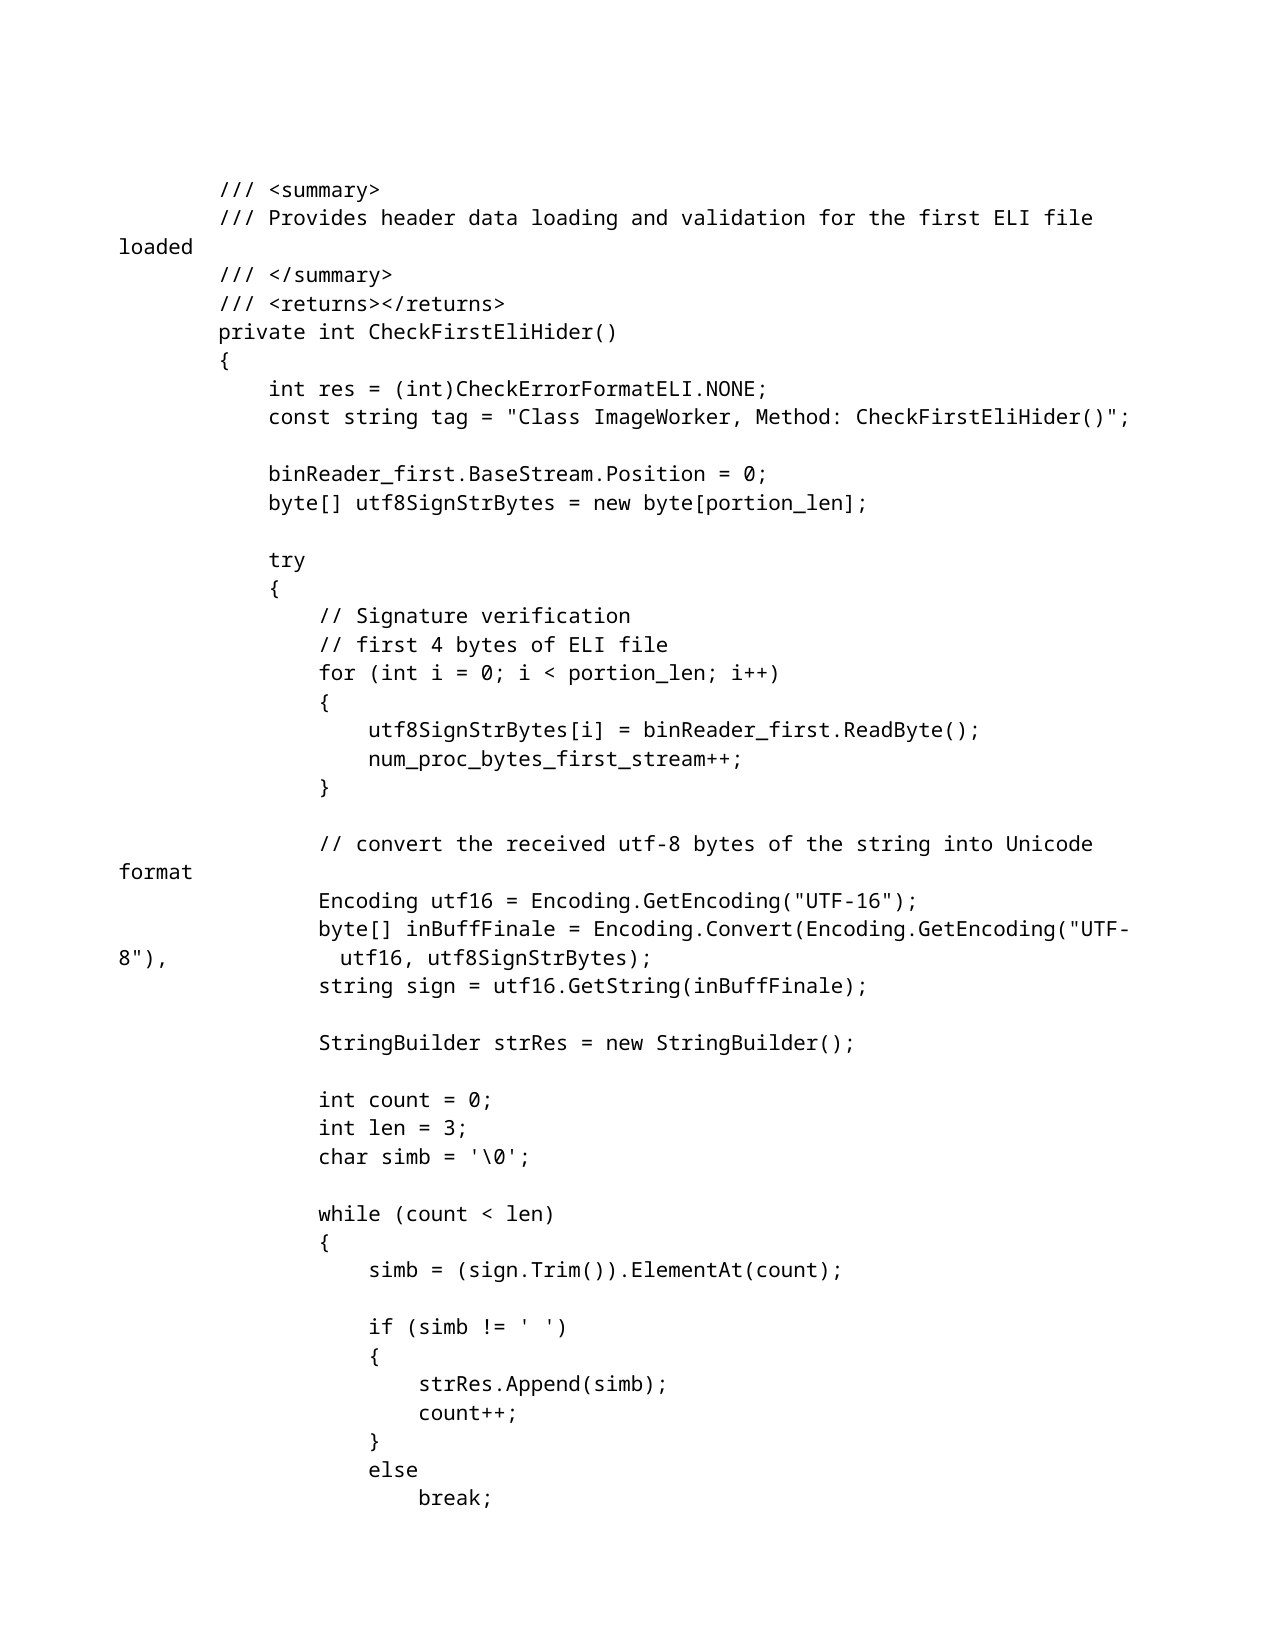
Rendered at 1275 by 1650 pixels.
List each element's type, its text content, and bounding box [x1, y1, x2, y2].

text /// </summary> [118, 260, 1157, 289]
text // Signature verification [118, 602, 1157, 630]
text /// <summary> [118, 175, 1157, 203]
text string sign = utf16.GetString(inBuffFinale); [118, 971, 1157, 1000]
text } [118, 772, 1157, 801]
text private int CheckFirstEliHider() [118, 317, 1157, 346]
text utf8SignStrBytes[i] = binReader_first.ReadByte(); [118, 715, 1157, 744]
text StringBuilder strRes = new StringBuilder(); [118, 1028, 1157, 1057]
text if (simb != ' ') [118, 1312, 1157, 1341]
text const string tag = "Class ImageWorker, Method: CheckFirstEliHider()"; [118, 402, 1157, 431]
text simb = (sign.Trim()).ElementAt(count); [118, 1256, 1157, 1284]
text Encoding utf16 = Encoding.GetEncoding("UTF-16"); [118, 886, 1157, 914]
text } [118, 1426, 1157, 1455]
text { [118, 1341, 1157, 1369]
text // first 4 bytes of ELI file [118, 630, 1157, 658]
text { [118, 687, 1157, 715]
text binReader_first.BaseStream.Position = 0; [118, 459, 1157, 488]
text { [118, 1227, 1157, 1256]
text strRes.Append(simb); [118, 1369, 1157, 1398]
text for (int i = 0; i < portion_len; i++) [118, 658, 1157, 687]
text num_proc_bytes_first_stream++; [118, 744, 1157, 772]
text break; [118, 1483, 1157, 1512]
text { [118, 573, 1157, 602]
text try [118, 545, 1157, 573]
text while (count < len) [118, 1199, 1157, 1227]
text byte[] utf8SignStrBytes = new byte[portion_len]; [118, 488, 1157, 516]
text /// Provides header data loading and validation for the first ELI file loaded [118, 203, 1157, 260]
text { [118, 346, 1157, 374]
text int res = (int)CheckErrorFormatELI.NONE; [118, 374, 1157, 402]
text char simb = '\0'; [118, 1142, 1157, 1170]
text else [118, 1455, 1157, 1483]
text // convert the received utf-8 bytes of the string into Unicode format [118, 829, 1157, 886]
text int len = 3; [118, 1113, 1157, 1142]
text count++; [118, 1398, 1157, 1426]
text byte[] inBuffFinale = Encoding.Convert(Encoding.GetEncoding("UTF-8"), utf16, utf8SignStrBytes); [118, 914, 1157, 971]
text /// <returns></returns> [118, 289, 1157, 317]
text int count = 0; [118, 1085, 1157, 1113]
